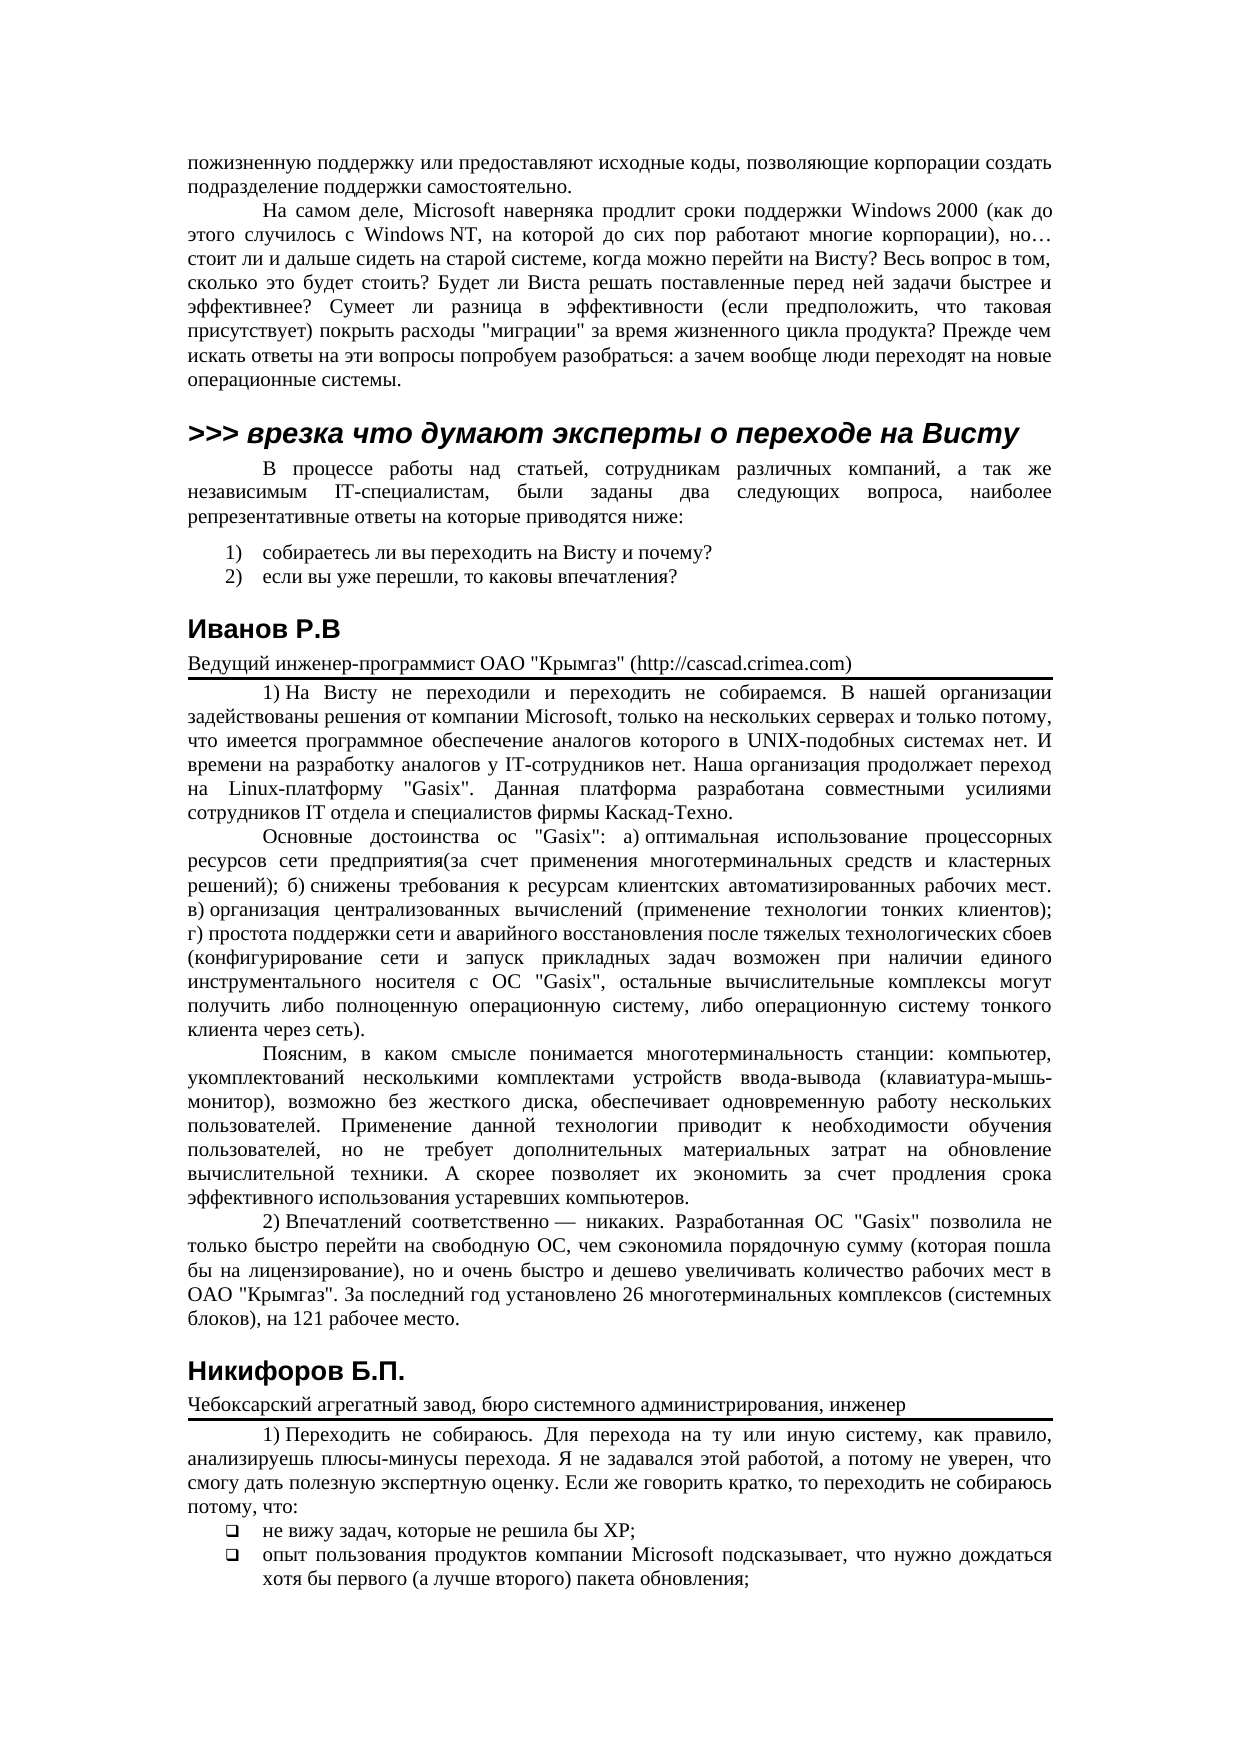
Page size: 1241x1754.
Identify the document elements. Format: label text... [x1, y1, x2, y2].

subtitle Иванов Р.В [187, 613, 1053, 644]
text Чебоксарский агрегатный завод, бюро системного администрирования, инженер [187, 1392, 1053, 1421]
text В процессе работы над статьей, сотрудникам различных компаний, а так же независимым IT-специалистам, были заданы два следующих вопроса, наиболее репрезентативные ответы на которые приводятся ниже: [187, 455, 1053, 528]
text 2) Впечатлений соответственно — никаких. Разработанная ОС "Gasix" позволила не только быстро перейти на свободную OC, чем сэкономила порядочную сумму (которая пошла бы на лицензирование), но и очень быстро и дешево увеличивать количество рабочих мест в ОАО "Крымгаз". За последний год установлено 26 многотерминальных комплексов (системных блоков), на 121 рабочее место. [187, 1209, 1053, 1330]
text Ведущий инженер-программист ОАО "Крымгаз" (http://cascad.crimea.com) [187, 651, 1053, 680]
text пожизненную поддержку или предоставляют исходные коды, позволяющие корпорации создать подразделение поддержки самостоятельно. [187, 150, 1053, 198]
subtitle Никифоров Б.П. [187, 1355, 1053, 1386]
text 1) Переходить не собираюсь. Для перехода на ту или иную систему, как правило, анализируешь плюсы-минусы перехода. Я не задавался этой работой, а потому не уверен, что смогу дать полезную экспертную оценку. Если же говорить кратко, то переходить не собираюсь потому, что: [187, 1421, 1053, 1518]
subtitle >>> врезка что думают эксперты о переходе на Висту [187, 416, 1053, 449]
text На самом деле, Microsoft наверняка продлит сроки поддержки Windows 2000 (как до этого случилось с Windows NT, на которой до сих пор работают многие корпорации), но… стоит ли и дальше сидеть на старой системе, когда можно перейти на Висту? Весь вопрос в том, сколько это будет стоить? Будет ли Виста решать поставленные перед ней задачи быстрее и эффективнее? Сумеет ли разница в эффективности (если предположить, что таковая присутствует) покрыть расходы "миграции" за время жизненного цикла продукта? Прежде чем искать ответы на эти вопросы попробуем разобраться: а зачем вообще люди переходят на новые операционные системы. [187, 198, 1053, 391]
list опыт пользования продуктов компании Microsoft подсказывает, что нужно дождаться хотя бы первого (а лучше второго) пакета обновления; [225, 1542, 1053, 1590]
text Поясним, в каком смысле понимается многотерминальность станции: компьютер, укомплектований несколькими комплектами устройств ввода-вывода (клавиатура-мышь-монитор), возможно без жесткого диска, обеспечивает одновременную работу нескольких пользователей. Применение данной технологии приводит к необходимости обучения пользователей, но не требует дополнительных материальных затрат на обновление вычислительной техники. А скорее позволяет их экономить за счет продления срока эффективного использования устаревших компьютеров. [187, 1041, 1053, 1209]
text Основные достоинства ос "Gasix": а) оптимальная использование процессорных ресурсов сети предприятия(за счет применения многотерминальных средств и кластерных решений); б) снижены требования к ресурсам клиентских автоматизированных рабочих мест. в) организация централизованных вычислений (применение технологии тонких клиентов); г) простота поддержки сети и аварийного восстановления после тяжелых технологических сбоев (конфигурирование сети и запуск прикладных задач возможен при наличии единого инструментального носителя с ОС "Gasix", остальные вычислительные комплексы могут получить либо полноценную операционную систему, либо операционную систему тонкого клиента через сеть). [187, 824, 1053, 1041]
list если вы уже перешли, то каковы впечатления? [225, 564, 1053, 588]
list не вижу задач, которые не решила бы ХР; [225, 1518, 1053, 1542]
list собираетесь ли вы переходить на Висту и почему? [225, 540, 1053, 564]
text 1) На Висту не переходили и переходить не собираемся. В нашей организации задействованы решения от компании Microsoft, только на нескольких серверах и только потому, что имеется программное обеспечение аналогов которого в UNIX-подобных системах нет. И времени на разработку аналогов у IT-сотрудников нет. Наша организация продолжает переход на Linux-платформу "Gasix". Данная платформа разработана совместными усилиями сотрудников IT отдела и специалистов фирмы Каскад-Техно. [187, 680, 1053, 824]
